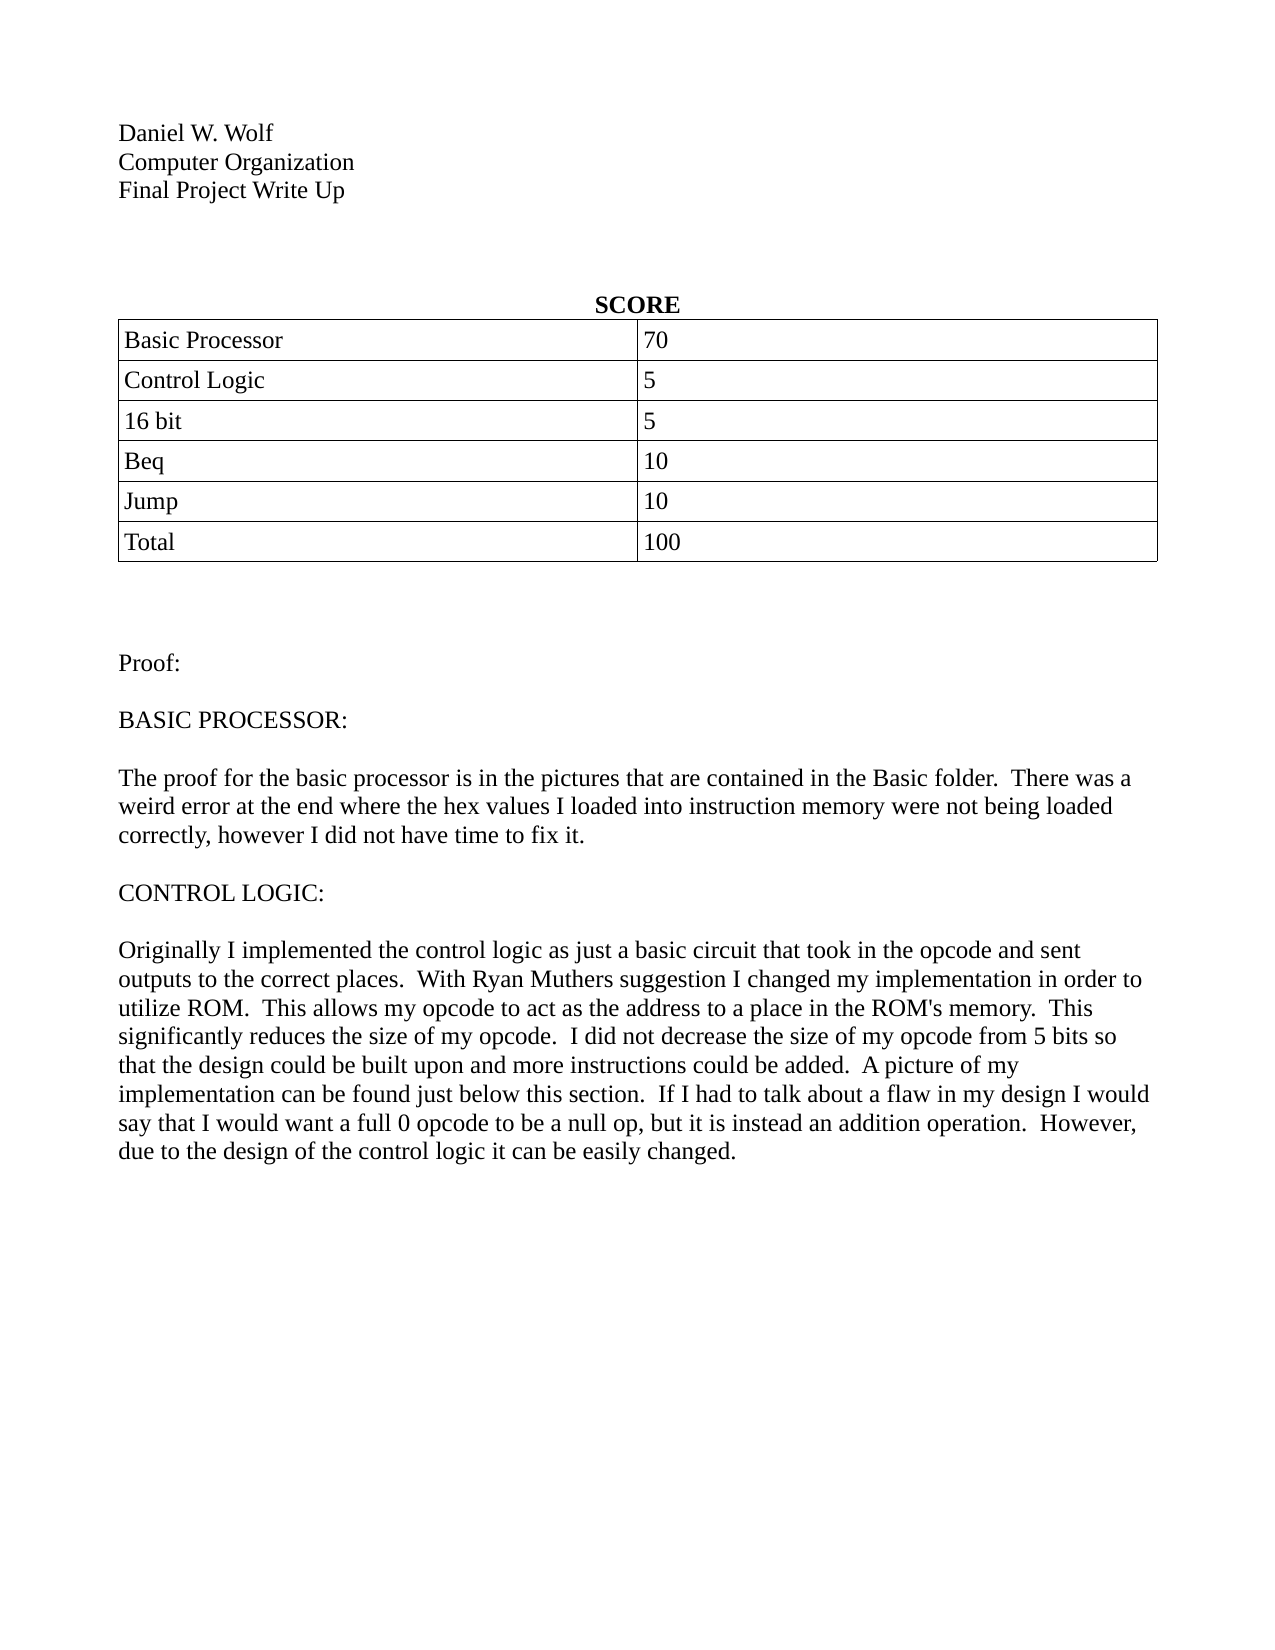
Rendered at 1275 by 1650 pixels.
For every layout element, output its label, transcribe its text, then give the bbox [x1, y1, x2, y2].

text Proof: [118, 648, 1157, 676]
table_cell Jump [119, 482, 637, 521]
table_cell 10 [638, 482, 1157, 521]
text Daniel W. Wolf [118, 118, 1157, 147]
table_cell 16 bit [119, 401, 637, 440]
text Originally I implemented the control logic as just a basic circuit that took in the opcode and sent outputs to the correct places. With Ryan Muthers suggestion I changed my implementation in order to utilize ROM. This allows my opcode to act as the address to a place in the ROM's memory. This significantly reduces the size of my opcode. I did not decrease the size of my opcode from 5 bits so that the design could be built upon and more instructions could be added. A picture of my implementation can be found just below this section. If I had to talk about a flaw in my design I would say that I would want a full 0 opcode to be a null op, but it is instead an addition operation. However, due to the design of the control logic it can be easily changed. [118, 935, 1157, 1165]
text CONTROL LOGIC: [118, 878, 1157, 906]
table_cell Beq [119, 441, 637, 481]
table_cell 100 [638, 522, 1157, 561]
table_cell 10 [638, 441, 1157, 481]
text The proof for the basic processor is in the pictures that are contained in the Basic folder. There was a weird error at the end where the hex values I loaded into instruction memory were not being loaded correctly, however I did not have time to fix it. [118, 763, 1157, 849]
text Final Project Write Up [118, 176, 1157, 204]
text Computer Organization [118, 147, 1157, 176]
table_cell Control Logic [119, 361, 637, 400]
table_cell 5 [638, 401, 1157, 440]
table_header 70 [638, 320, 1157, 360]
table_header Basic Processor [119, 320, 637, 360]
text BASIC PROCESSOR: [118, 705, 1157, 734]
table_cell 5 [638, 361, 1157, 400]
text SCORE [118, 291, 1157, 319]
table_cell Total [119, 522, 637, 561]
